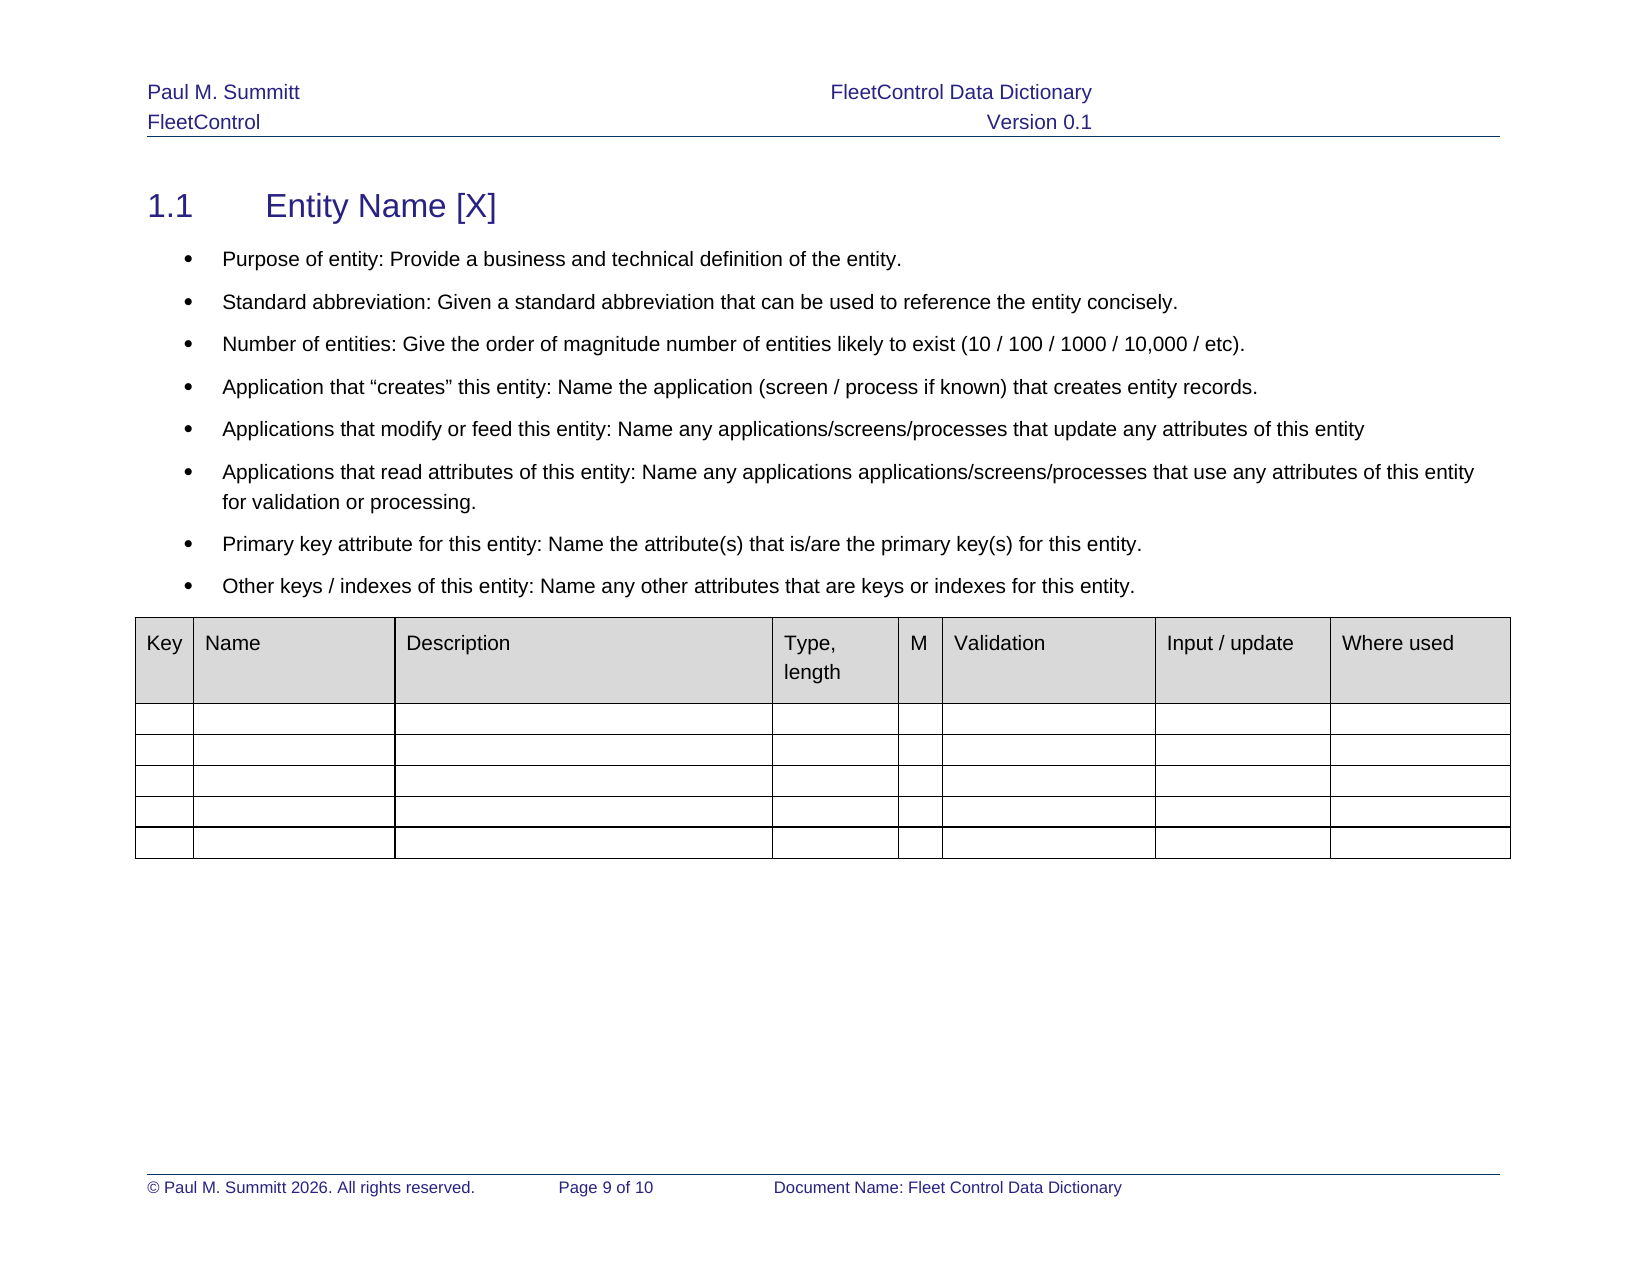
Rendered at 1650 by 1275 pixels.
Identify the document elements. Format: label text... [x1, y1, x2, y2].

table_cell [943, 797, 1155, 826]
table_cell [194, 704, 394, 734]
table_cell [899, 735, 942, 764]
table_header Validation [943, 618, 1155, 703]
table_cell [136, 704, 193, 734]
list Applications that modify or feed this entity: Name any applications/screens/processes that update any attributes of this entity [184, 417, 1500, 441]
table_cell [396, 828, 772, 857]
list Purpose of entity: Provide a business and technical definition of the entity. [184, 247, 1500, 271]
table_header Type, length [773, 618, 898, 703]
table_cell [899, 797, 942, 826]
list Primary key attribute for this entity: Name the attribute(s) that is/are the primary key(s) for this entity. [184, 532, 1500, 556]
table_cell [773, 735, 898, 764]
table_cell [1156, 704, 1330, 734]
list Number of entities: Give the order of magnitude number of entities likely to exist (10 / 100 / 1000 / 10,000 / etc). [184, 332, 1500, 356]
table_cell [194, 797, 394, 826]
table_cell [136, 828, 193, 857]
table_header Input / update [1156, 618, 1330, 703]
table_header Name [194, 618, 394, 703]
table_cell [396, 735, 772, 764]
table_cell [1331, 828, 1510, 857]
table_cell [396, 766, 772, 796]
table_cell [943, 704, 1155, 734]
list Application that “creates” this entity: Name the application (screen / process if known) that creates entity records. [184, 374, 1500, 398]
table_cell [1331, 704, 1510, 734]
table_cell [1331, 797, 1510, 826]
table_cell [194, 735, 394, 764]
table_cell [136, 797, 193, 826]
list Other keys / indexes of this entity: Name any other attributes that are keys or indexes for this entity. [184, 574, 1500, 598]
table_cell [396, 704, 772, 734]
table_header Key [136, 618, 193, 703]
table_header Where used [1331, 618, 1510, 703]
table_cell [1156, 735, 1330, 764]
table_cell [943, 735, 1155, 764]
table_cell [773, 704, 898, 734]
table_cell [773, 828, 898, 857]
table_header M [899, 618, 942, 703]
table_cell [1156, 766, 1330, 796]
table_cell [136, 735, 193, 764]
table_cell [943, 828, 1155, 857]
table_cell [899, 828, 942, 857]
table_cell [1331, 766, 1510, 796]
table_cell [899, 766, 942, 796]
list Applications that read attributes of this entity: Name any applications applications/screens/processes that use any attributes of this entity for validation or processing. [184, 459, 1500, 513]
table_cell [1156, 828, 1330, 857]
table_cell [396, 797, 772, 826]
table_header Description [396, 618, 772, 703]
subtitle Entity Name [X] [147, 186, 1500, 225]
table_cell [1331, 735, 1510, 764]
table_cell [773, 766, 898, 796]
list Standard abbreviation: Given a standard abbreviation that can be used to reference the entity concisely. [184, 289, 1500, 313]
table_cell [899, 704, 942, 734]
table_cell [194, 828, 394, 857]
table_cell [194, 766, 394, 796]
table_cell [136, 766, 193, 796]
table_cell [773, 797, 898, 826]
table_cell [1156, 797, 1330, 826]
table_cell [943, 766, 1155, 796]
